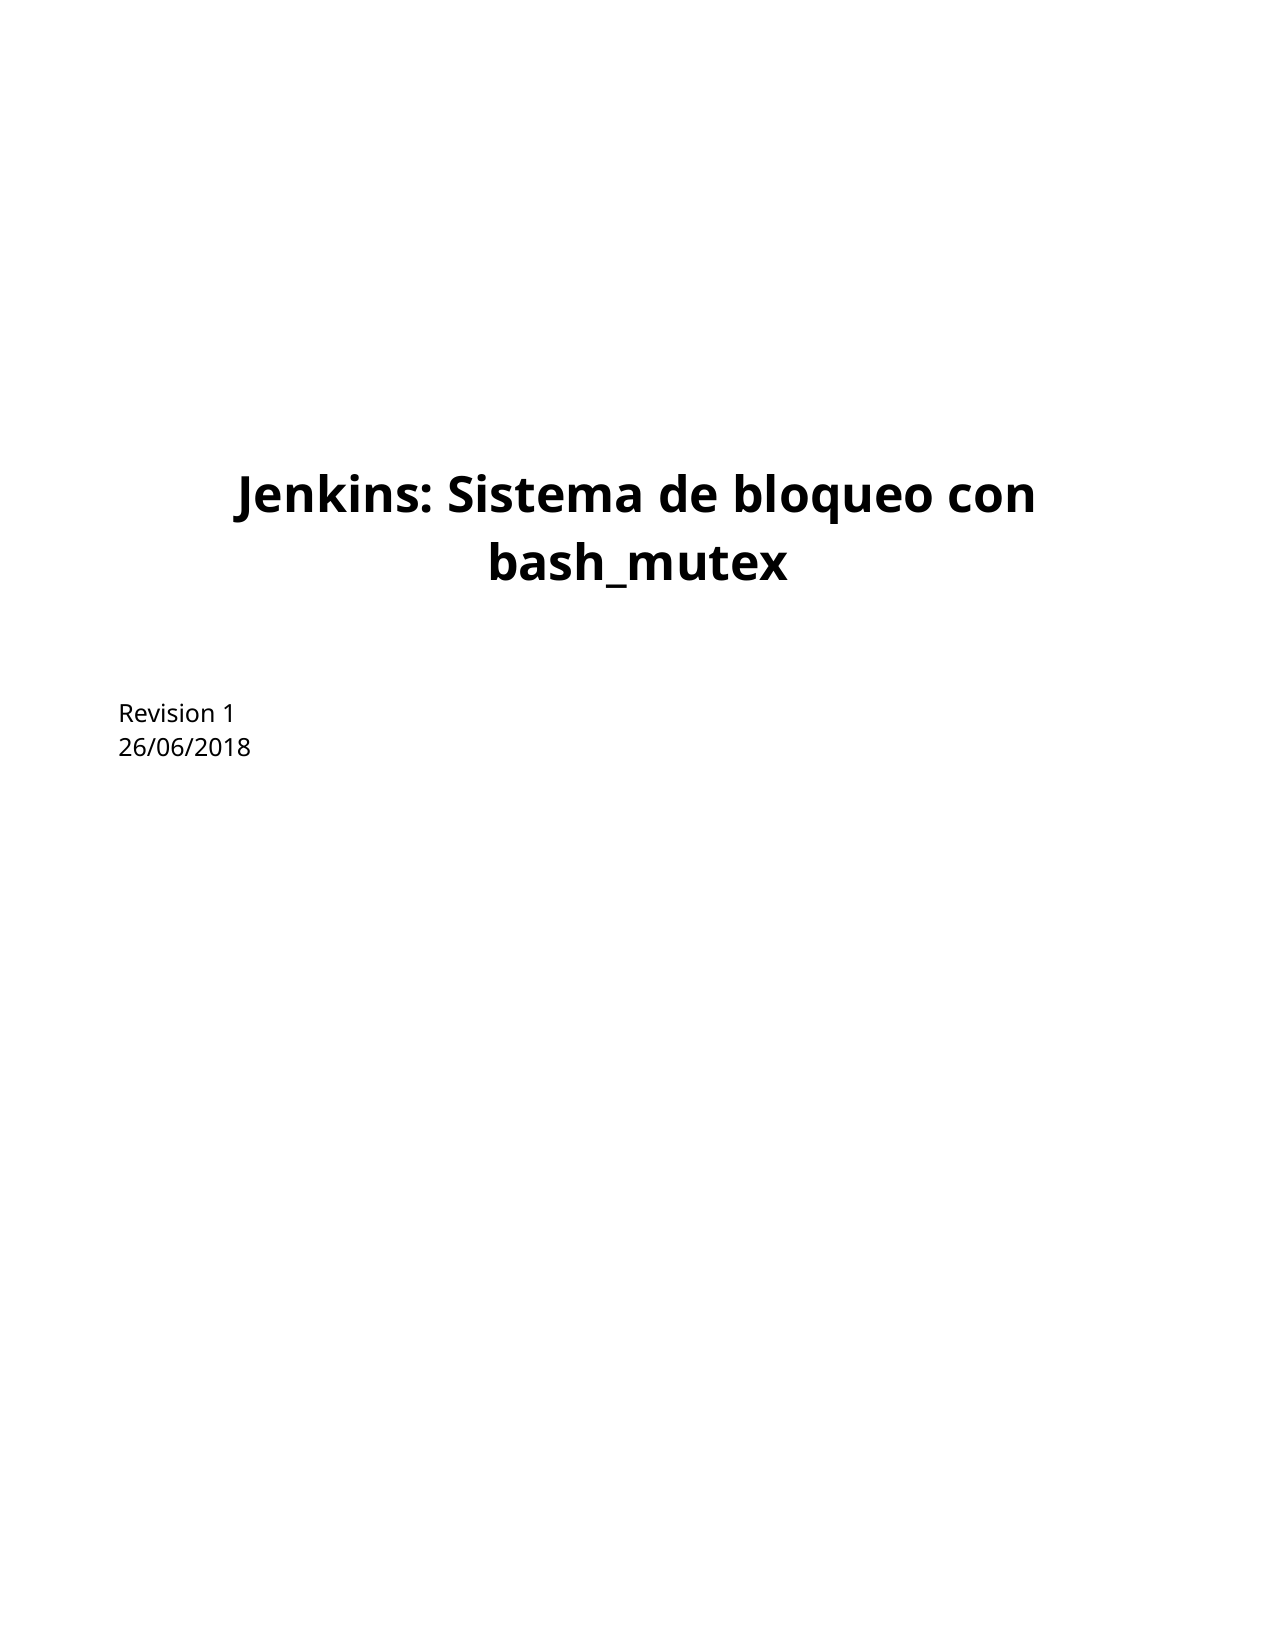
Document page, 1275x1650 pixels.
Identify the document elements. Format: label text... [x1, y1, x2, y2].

title Jenkins: Sistema de bloqueo con bash_mutex [118, 459, 1157, 595]
text 26/06/2018 [118, 729, 1157, 764]
text Revision 1 [118, 696, 1157, 729]
